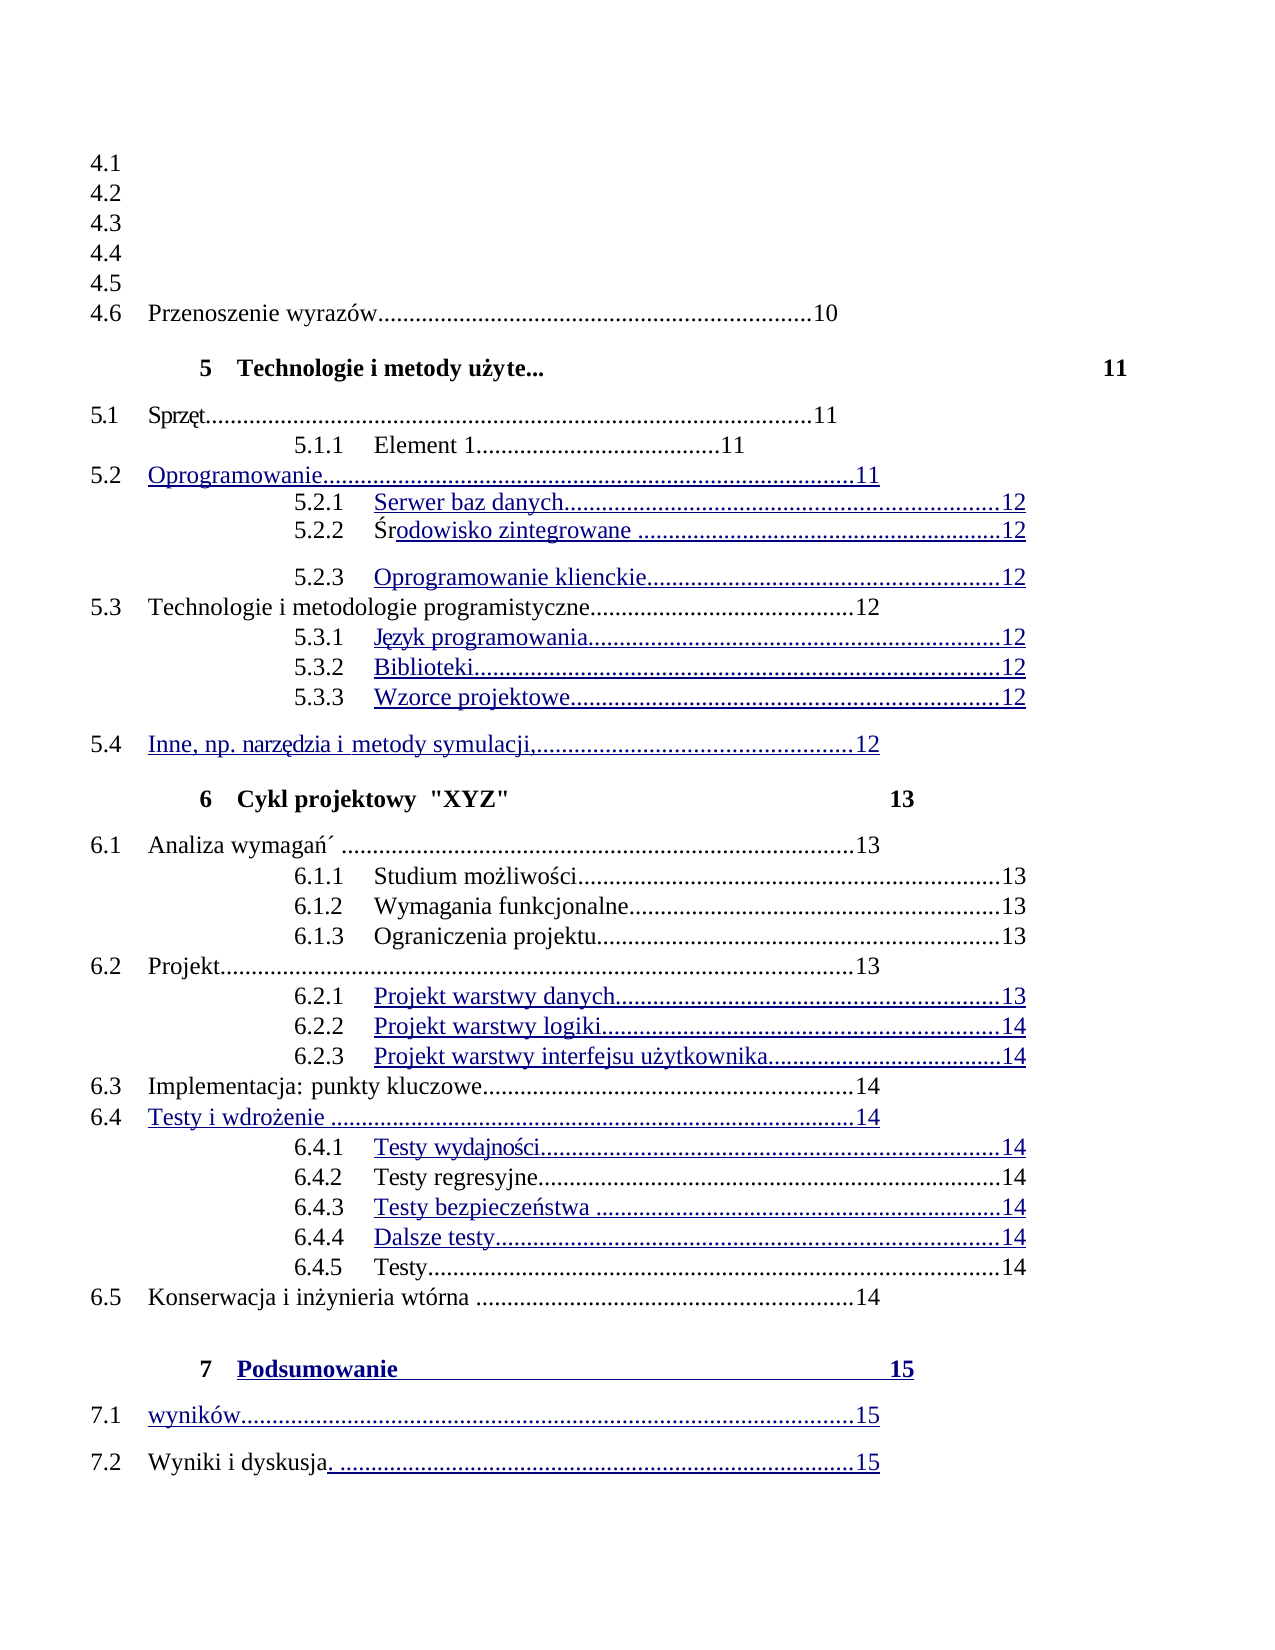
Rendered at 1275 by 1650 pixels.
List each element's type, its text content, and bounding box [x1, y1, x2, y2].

list Podsumowanie 15 [199, 1354, 1127, 1383]
list Cykl projektowy "XYZ" 13 [199, 784, 1127, 813]
list Projekt warstwy logiki 14 [294, 1011, 1127, 1040]
list Konserwacja i inżynieria wtórna 14 [90, 1282, 1127, 1311]
list Projekt warstwy interfejsu użytkownika 14 [294, 1041, 1127, 1070]
list Wyniki i dyskusja. 15 [90, 1447, 1127, 1476]
list Język programowania 12 [294, 622, 1127, 651]
list Serwer baz danych 12 [294, 490, 1127, 515]
list Testy 14 [294, 1252, 1127, 1281]
list Sprzęt 11 [90, 400, 1127, 429]
list Technologie i metody użyte... 11 [199, 353, 1127, 382]
list Biblioteki 12 [294, 652, 1127, 681]
list Dalsze testy 14 [294, 1222, 1127, 1251]
list Testy wydajności 14 [294, 1132, 1127, 1160]
list Wzorce projektowe 12 [294, 682, 1127, 711]
list Przenoszenie wyrazów 10 [90, 298, 1127, 327]
list Technologie i metodologie programistyczne 12 [90, 592, 1127, 621]
list Testy i wdrożenie 14 [90, 1102, 1127, 1130]
list Testy regresyjne 14 [294, 1162, 1127, 1191]
list Inne, np. narzędzia i metody symulacji, 12 [90, 729, 1127, 758]
list Testy bezpieczeństwa 14 [294, 1192, 1127, 1221]
list Ograniczenia projektu 13 [294, 921, 1127, 950]
list wyników 15 [90, 1401, 1127, 1429]
list Środowisko zintegrowane 12 [294, 515, 1127, 544]
list Projekt warstwy danych 13 [294, 981, 1127, 1010]
list Element 1 11 [294, 430, 1127, 459]
list Oprogramowanie 11 [90, 460, 1127, 489]
list Analiza wymagań´ 13 [90, 831, 1127, 859]
list Wymagania funkcjonalne 13 [294, 891, 1127, 919]
list Projekt 13 [90, 951, 1127, 980]
list Implementacja: punkty kluczowe 14 [90, 1071, 1127, 1100]
list Oprogramowanie klienckie 12 [294, 562, 1127, 591]
list Studium możliwości 13 [294, 861, 1127, 889]
